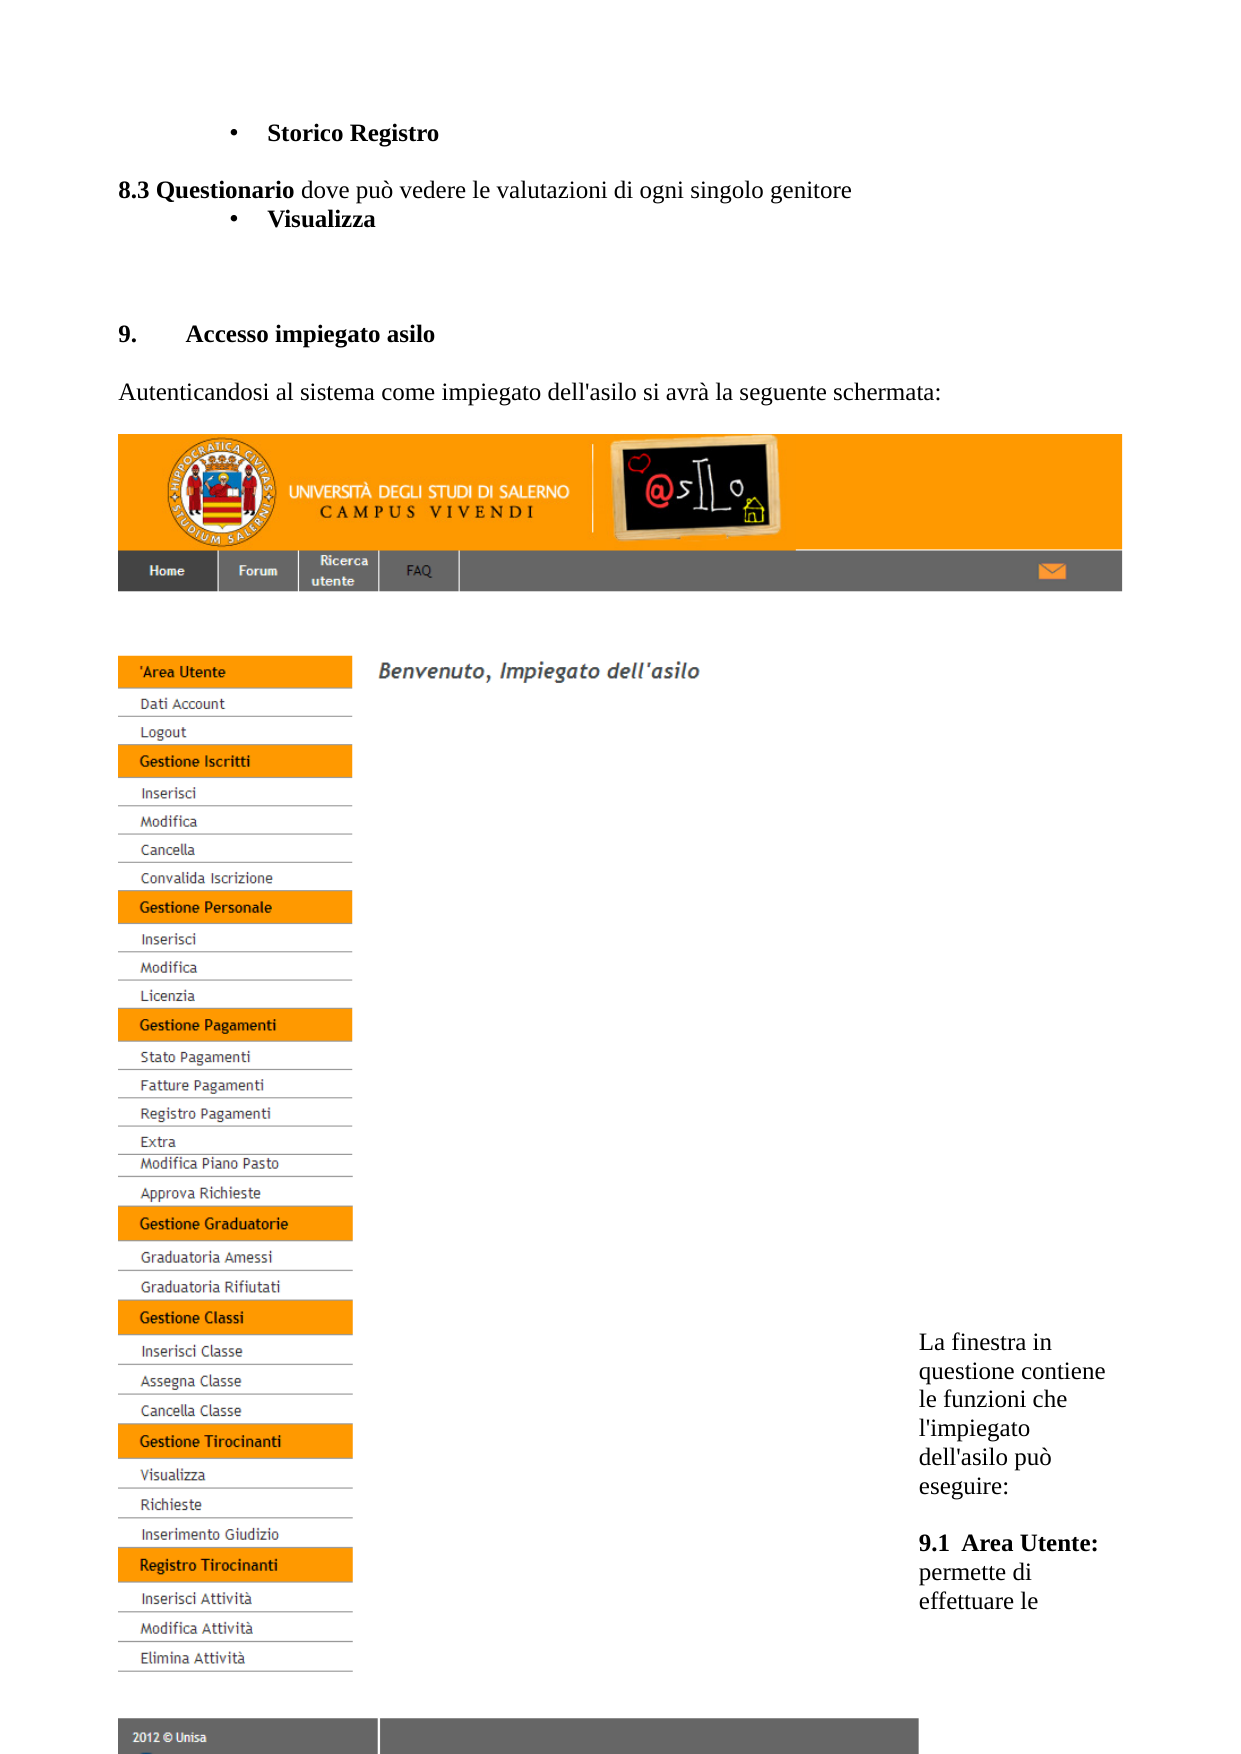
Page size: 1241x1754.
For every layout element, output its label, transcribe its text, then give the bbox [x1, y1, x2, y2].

list Storico Registro [229, 118, 1122, 147]
text 8.3 Questionario dove può vedere le valutazioni di ogni singolo genitore [118, 176, 1122, 204]
text 9.1 Area Utente: permette di effettuare le [919, 1528, 1122, 1614]
picture [118, 434, 1123, 1754]
text La finestra in questione contiene le funzioni che l'impiegato dell'asilo può eseguire: [919, 1327, 1122, 1499]
text 9. Accesso impiegato asilo [118, 319, 1122, 348]
text Autenticandosi al sistema come impiegato dell'asilo si avrà la seguente schermata: [118, 377, 1122, 406]
list Visualizza [229, 204, 1122, 233]
